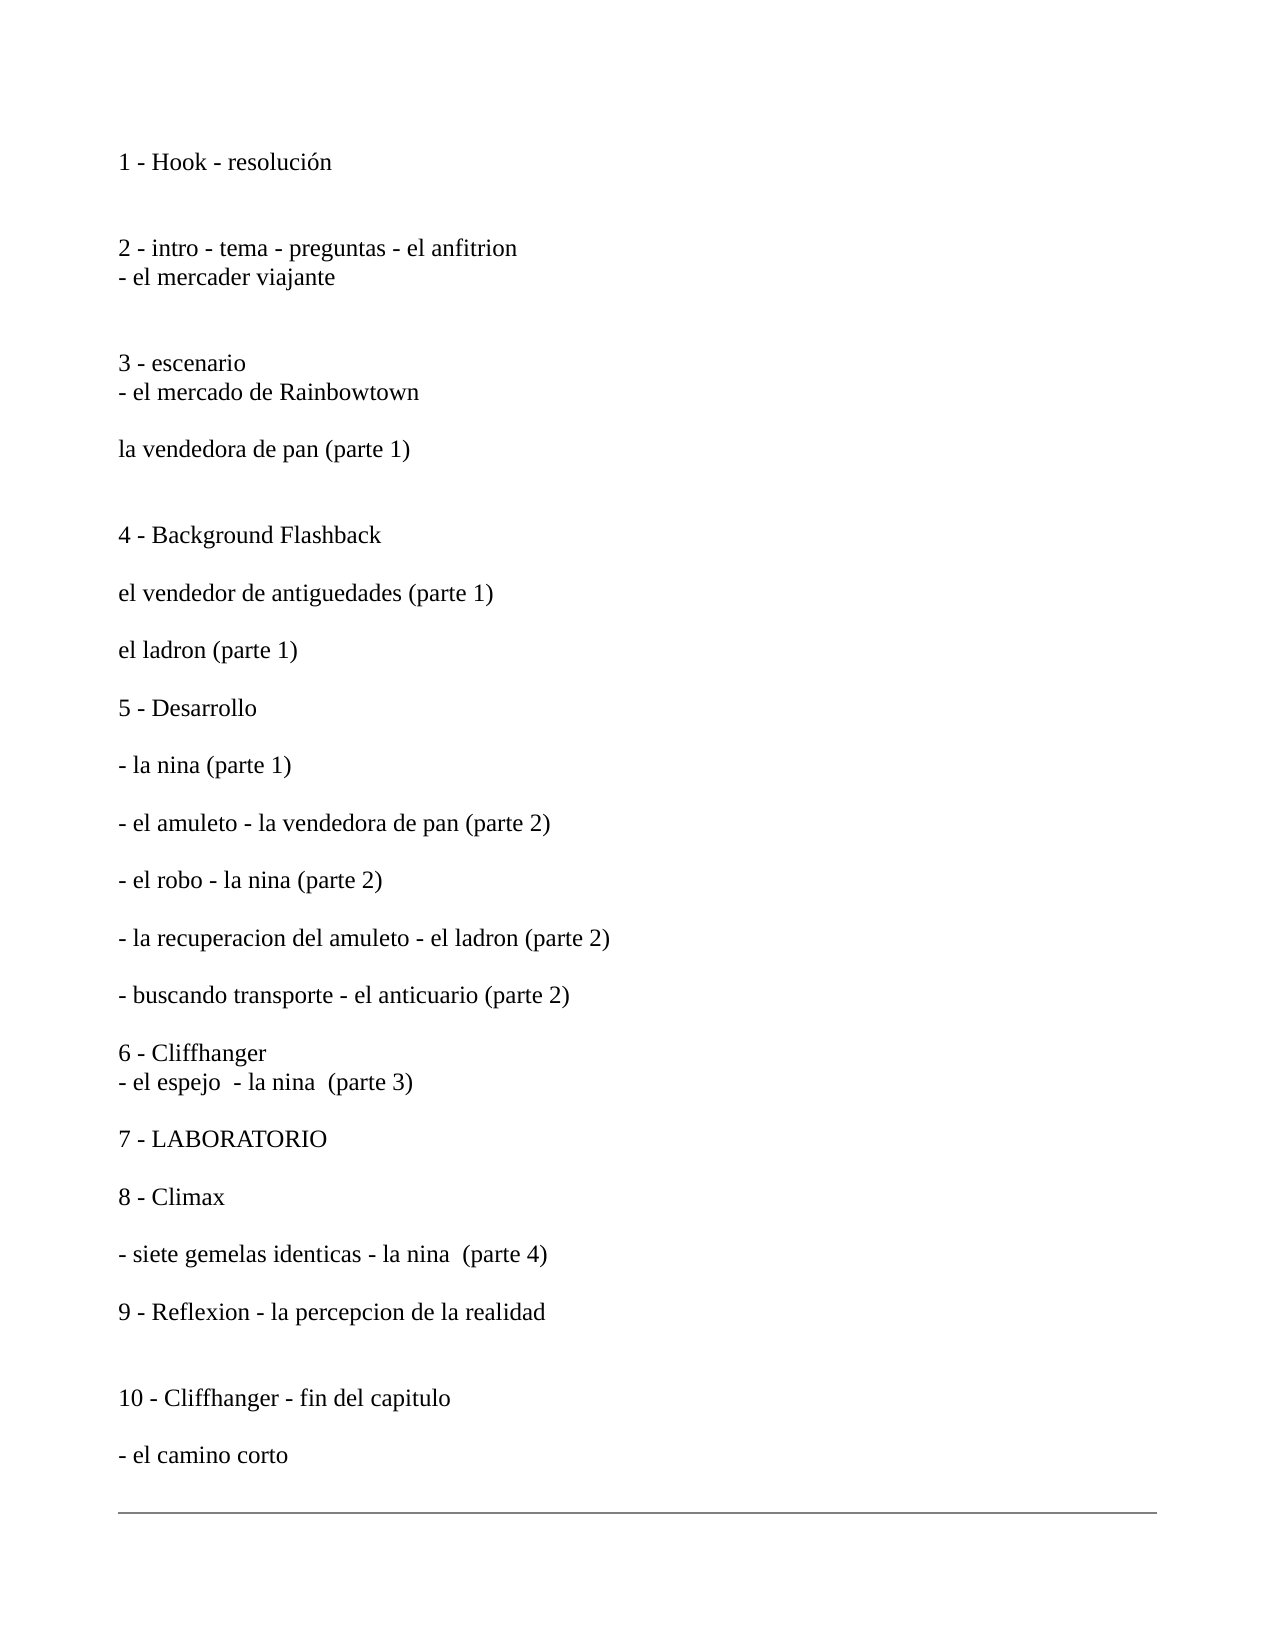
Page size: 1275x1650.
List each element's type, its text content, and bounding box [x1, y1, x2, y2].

text - el espejo - la nina (parte 3) [118, 1067, 1157, 1096]
text 7 - LABORATORIO [118, 1124, 1157, 1153]
text - el amuleto - la vendedora de pan (parte 2) [118, 808, 1157, 837]
text 8 - Climax [118, 1182, 1157, 1211]
text 5 - Desarrollo [118, 693, 1157, 722]
text 6 - Cliffhanger [118, 1038, 1157, 1067]
text 3 - escenario [118, 348, 1157, 377]
text - el robo - la nina (parte 2) [118, 866, 1157, 894]
text - el camino corto [118, 1441, 1157, 1469]
text 9 - Reflexion - la percepcion de la realidad [118, 1297, 1157, 1326]
text 10 - Cliffhanger - fin del capitulo [118, 1383, 1157, 1412]
text - la recuperacion del amuleto - el ladron (parte 2) [118, 923, 1157, 952]
text - el mercado de Rainbowtown [118, 377, 1157, 406]
text - la nina (parte 1) [118, 751, 1157, 779]
text - el mercader viajante [118, 262, 1157, 291]
text - siete gemelas identicas - la nina (parte 4) [118, 1239, 1157, 1268]
text 2 - intro - tema - preguntas - el anfitrion [118, 233, 1157, 262]
text la vendedora de pan (parte 1) [118, 434, 1157, 463]
text el vendedor de antiguedades (parte 1) [118, 578, 1157, 607]
text - buscando transporte - el anticuario (parte 2) [118, 981, 1157, 1009]
text 4 - Background Flashback [118, 521, 1157, 549]
text el ladron (parte 1) [118, 636, 1157, 664]
text 1 - Hook - resolución [118, 147, 1157, 176]
